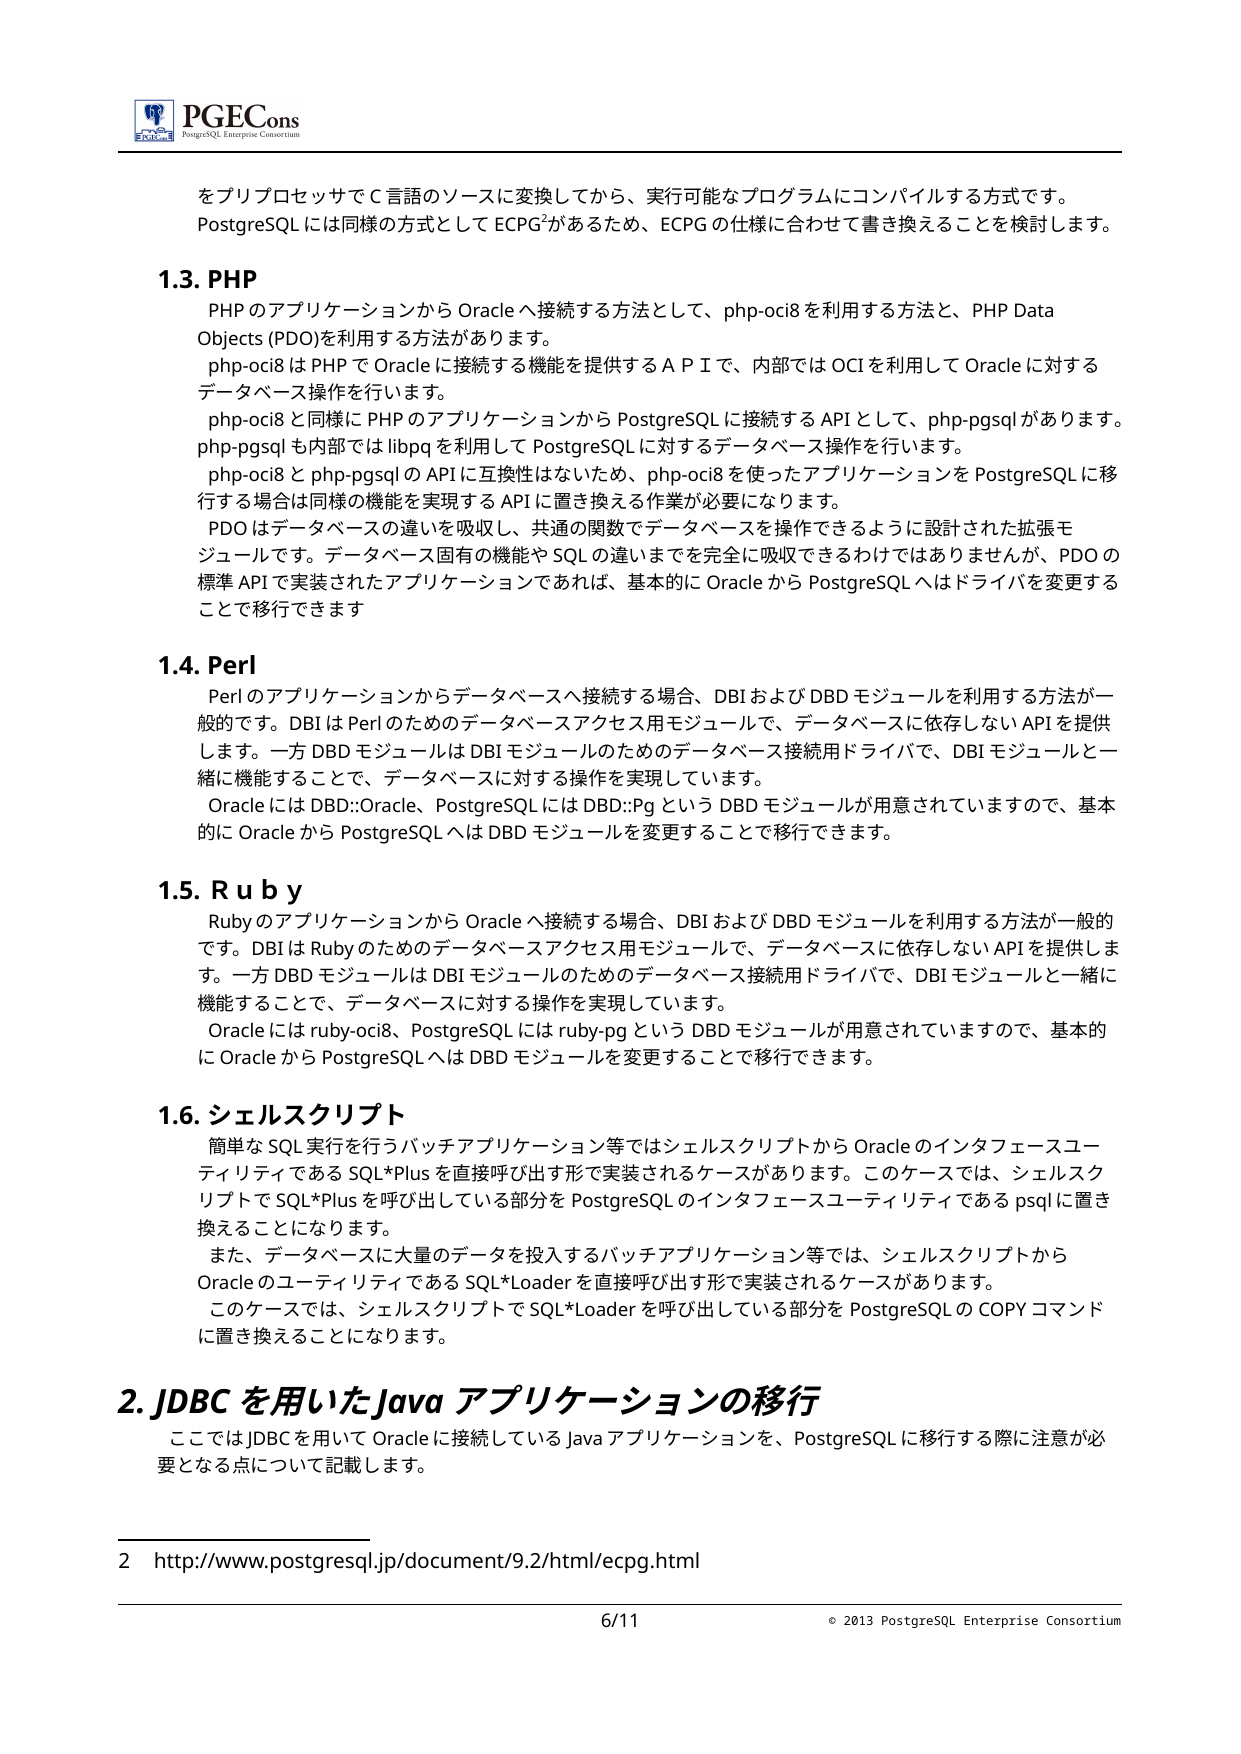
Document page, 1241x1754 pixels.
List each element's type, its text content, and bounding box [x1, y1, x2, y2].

text Perlのアプリケーションからデータベースへ接続する場合、DBIおよびDBDモジュールを利用する方法が一般的です。DBIはPerlのためのデータベースアクセス用モジュールで、データベースに依存しないAPIを提供します。一方DBDモジュールはDBIモジュールのためのデータベース接続用ドライバで、DBIモジュールと一緒に機能することで、データベースに対する操作を実現しています。 [197, 682, 1122, 791]
text Oracleにはruby-oci8、PostgreSQLにはruby-pgというDBDモジュールが用意されていますので、基本的にOracleからPostgreSQLへはDBDモジュールを変更することで移行できます。 [197, 1016, 1122, 1070]
picture [128, 94, 306, 147]
text RubyのアプリケーションからOracleへ接続する場合、DBIおよびDBDモジュールを利用する方法が一般的です。DBIはRubyのためのデータベースアクセス用モジュールで、データベースに依存しないAPIを提供します。一方DBDモジュールはDBIモジュールのためのデータベース接続用ドライバで、DBIモジュールと一緒に機能することで、データベースに対する操作を実現しています。 [197, 907, 1122, 1016]
subtitle PHP [157, 262, 1122, 296]
text php-oci8とphp-pgsqlのAPIに互換性はないため、php-oci8を使ったアプリケーションをPostgreSQLに移行する場合は同様の機能を実現するAPIに置き換える作業が必要になります。 [197, 459, 1122, 513]
text また、データベースに大量のデータを投入するバッチアプリケーション等では、シェルスクリプトからOracleのユーティリティであるSQL*Loaderを直接呼び出す形で実装されるケースがあります。 [197, 1240, 1122, 1295]
text OracleにはDBD::Oracle、PostgreSQLにはDBD::PgというDBDモジュールが用意されていますので、基本的にOracleからPostgreSQLへはDBDモジュールを変更することで移行できます。 [197, 791, 1122, 845]
subtitle Ｒｕｂｙ [157, 871, 1122, 907]
subtitle Perl [157, 648, 1122, 682]
subtitle シェルスクリプト [157, 1095, 1122, 1132]
subtitle JDBCを用いたJavaアプリケーションの移行 [118, 1375, 1122, 1423]
text をプリプロセッサでC言語のソースに変換してから、実行可能なプログラムにコンパイルする方式です。PostgreSQLには同様の方式としてECPGがあるため、ECPGの仕様に合わせて書き換えることを検討します。 [197, 182, 1122, 236]
text php-oci8はPHPでOracleに接続する機能を提供するＡＰＩで、内部ではOCIを利用してOracleに対するデータベース操作を行います。 [197, 350, 1122, 405]
text PHPのアプリケーションからOracleへ接続する方法として、php-oci8を利用する方法と、PHP Data Objects (PDO)を利用する方法があります。 [197, 296, 1122, 350]
text http://www.postgresql.jp/document/9.2/html/ecpg.html [118, 1546, 1122, 1574]
text ここではJDBCを用いてOracleに接続しているJavaアプリケーションを、PostgreSQLに移行する際に注意が必要となる点について記載します。 [157, 1423, 1122, 1477]
text PDOはデータベースの違いを吸収し、共通の関数でデータベースを操作できるように設計された拡張モジュールです。データベース固有の機能やSQLの違いまでを完全に吸収できるわけではありませんが、PDOの標準APIで実装されたアプリケーションであれば、基本的にOracleからPostgreSQLへはドライバを変更することで移行できます [197, 513, 1122, 622]
text このケースでは、シェルスクリプトでSQL*Loaderを呼び出している部分をPostgreSQLのCOPYコマンドに置き換えることになります。 [197, 1295, 1122, 1349]
text 簡単なSQL実行を行うバッチアプリケーション等ではシェルスクリプトからOracleのインタフェースユーティリティであるSQL*Plusを直接呼び出す形で実装されるケースがあります。このケースでは、シェルスクリプトでSQL*Plusを呼び出している部分をPostgreSQLのインタフェースユーティリティであるpsqlに置き換えることになります。 [197, 1132, 1122, 1240]
text php-oci8と同様にPHPのアプリケーションからPostgreSQLに接続するAPIとして、php-pgsqlがあります。php-pgsqlも内部ではlibpqを利用してPostgreSQLに対するデータベース操作を行います。 [197, 405, 1122, 459]
